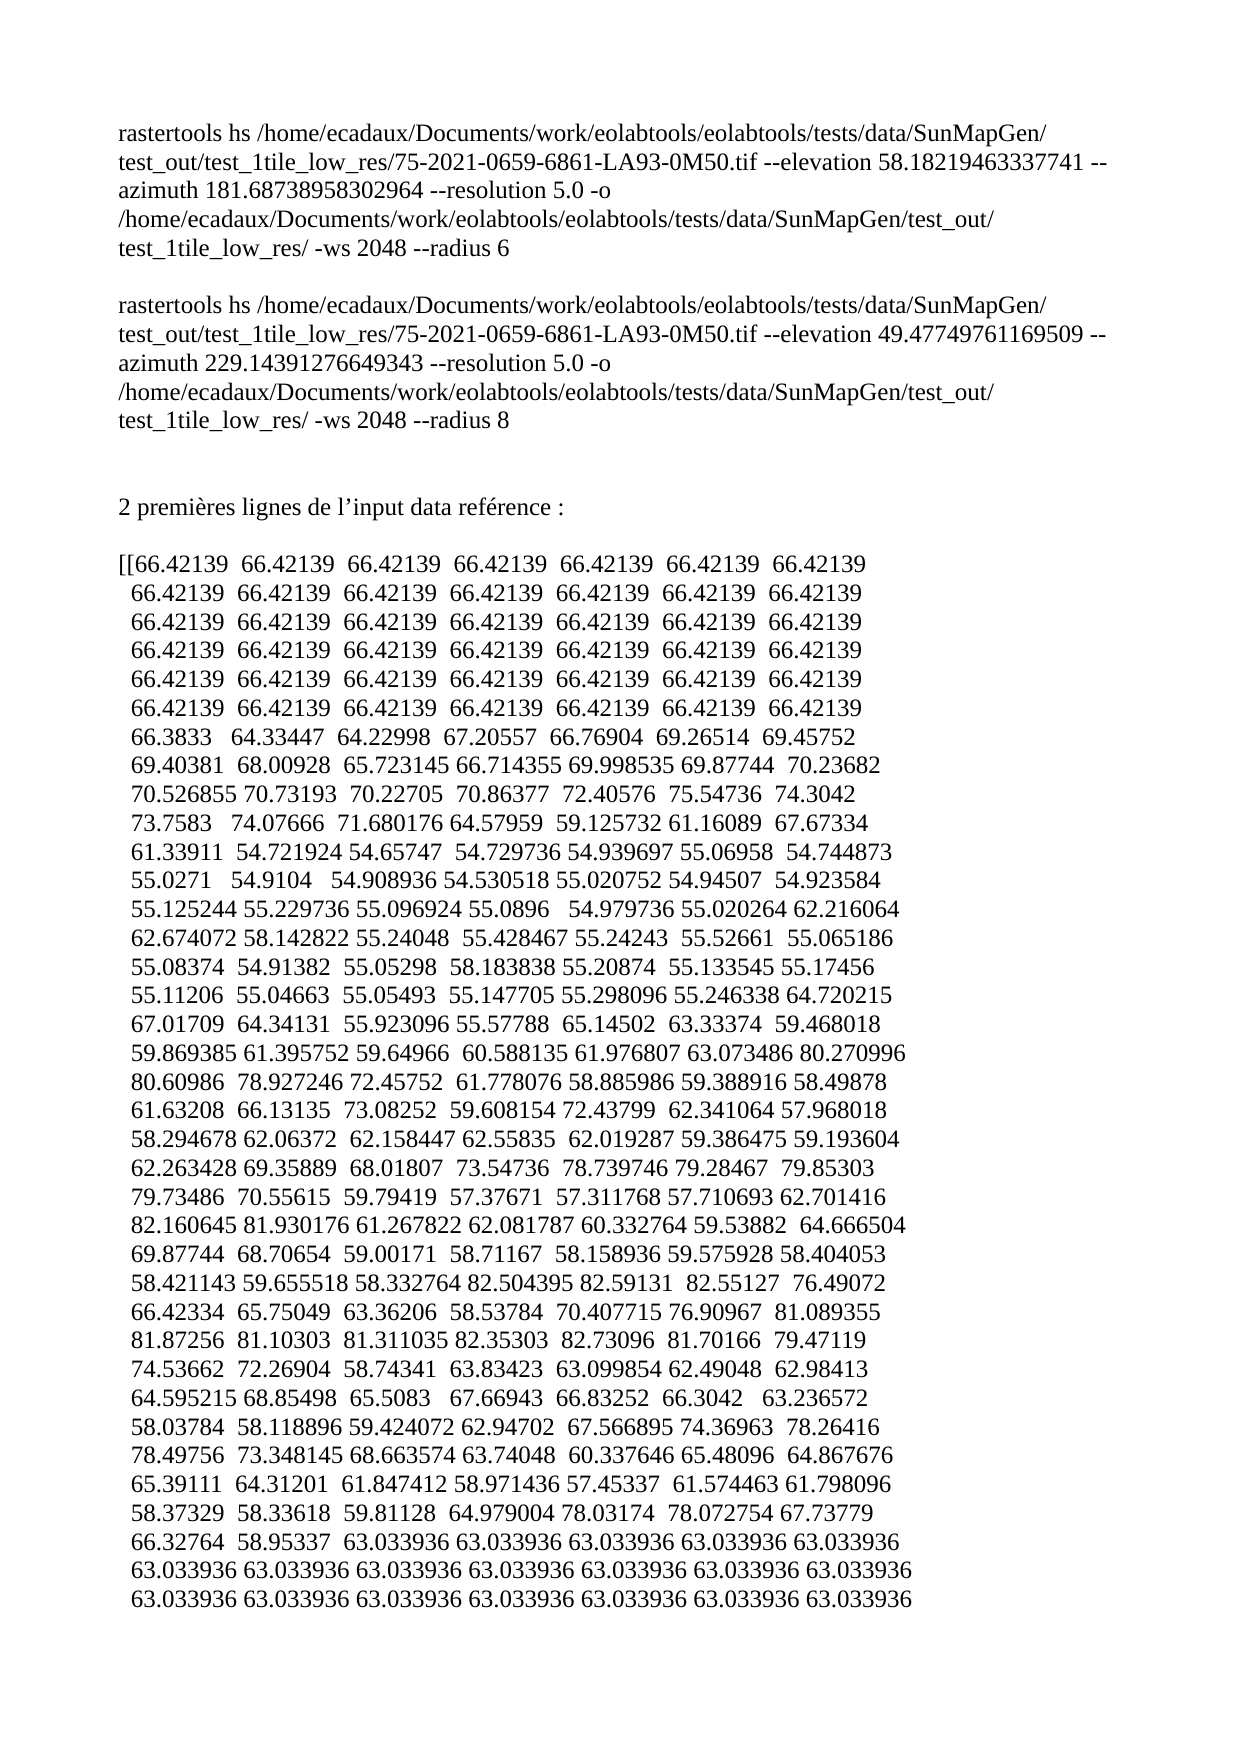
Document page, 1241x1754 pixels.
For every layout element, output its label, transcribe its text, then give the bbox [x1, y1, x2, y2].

text 55.11206 55.04663 55.05493 55.147705 55.298096 55.246338 64.720215 [118, 981, 1122, 1009]
text 81.87256 81.10303 81.311035 82.35303 82.73096 81.70166 79.47119 [118, 1326, 1122, 1354]
text 69.87744 68.70654 59.00171 58.71167 58.158936 59.575928 58.404053 [118, 1239, 1122, 1268]
text [[66.42139 66.42139 66.42139 66.42139 66.42139 66.42139 66.42139 [118, 549, 1122, 578]
text 70.526855 70.73193 70.22705 70.86377 72.40576 75.54736 74.3042 [118, 779, 1122, 808]
text 66.42139 66.42139 66.42139 66.42139 66.42139 66.42139 66.42139 [118, 693, 1122, 722]
text 66.42139 66.42139 66.42139 66.42139 66.42139 66.42139 66.42139 [118, 607, 1122, 636]
text 66.42139 66.42139 66.42139 66.42139 66.42139 66.42139 66.42139 [118, 636, 1122, 664]
text 66.42139 66.42139 66.42139 66.42139 66.42139 66.42139 66.42139 [118, 578, 1122, 607]
text 66.3833 64.33447 64.22998 67.20557 66.76904 69.26514 69.45752 [118, 722, 1122, 751]
text 63.033936 63.033936 63.033936 63.033936 63.033936 63.033936 63.033936 [118, 1584, 1122, 1613]
text 63.033936 63.033936 63.033936 63.033936 63.033936 63.033936 63.033936 [118, 1556, 1122, 1584]
text 62.674072 58.142822 55.24048 55.428467 55.24243 55.52661 55.065186 [118, 923, 1122, 952]
text 69.40381 68.00928 65.723145 66.714355 69.998535 69.87744 70.23682 [118, 751, 1122, 779]
text 67.01709 64.34131 55.923096 55.57788 65.14502 63.33374 59.468018 [118, 1009, 1122, 1038]
text 2 premières lignes de l’input data reférence : [118, 492, 1122, 521]
text 62.263428 69.35889 68.01807 73.54736 78.739746 79.28467 79.85303 [118, 1153, 1122, 1182]
text 61.63208 66.13135 73.08252 59.608154 72.43799 62.341064 57.968018 [118, 1096, 1122, 1124]
text 80.60986 78.927246 72.45752 61.778076 58.885986 59.388916 58.49878 [118, 1067, 1122, 1096]
text 82.160645 81.930176 61.267822 62.081787 60.332764 59.53882 64.666504 [118, 1211, 1122, 1239]
text 74.53662 72.26904 58.74341 63.83423 63.099854 62.49048 62.98413 [118, 1354, 1122, 1383]
text 58.294678 62.06372 62.158447 62.55835 62.019287 59.386475 59.193604 [118, 1124, 1122, 1153]
text 55.0271 54.9104 54.908936 54.530518 55.020752 54.94507 54.923584 [118, 866, 1122, 894]
text 58.37329 58.33618 59.81128 64.979004 78.03174 78.072754 67.73779 [118, 1498, 1122, 1527]
text 73.7583 74.07666 71.680176 64.57959 59.125732 61.16089 67.67334 [118, 808, 1122, 837]
text 55.08374 54.91382 55.05298 58.183838 55.20874 55.133545 55.17456 [118, 952, 1122, 981]
text 78.49756 73.348145 68.663574 63.74048 60.337646 65.48096 64.867676 [118, 1441, 1122, 1469]
text 55.125244 55.229736 55.096924 55.0896 54.979736 55.020264 62.216064 [118, 894, 1122, 923]
text 66.32764 58.95337 63.033936 63.033936 63.033936 63.033936 63.033936 [118, 1527, 1122, 1556]
text 65.39111 64.31201 61.847412 58.971436 57.45337 61.574463 61.798096 [118, 1469, 1122, 1498]
text rastertools hs /home/ecadaux/Documents/work/eolabtools/eolabtools/tests/data/SunMapGen/test_out/test_1tile_low_res/75-2021-0659-6861-LA93-0M50.tif --elevation 58.18219463337741 --azimuth 181.68738958302964 --resolution 5.0 -o /home/ecadaux/Documents/work/eolabtools/eolabtools/tests/data/SunMapGen/test_out/test_1tile_low_res/ -ws 2048 --radius 6 [118, 118, 1122, 262]
text 59.869385 61.395752 59.64966 60.588135 61.976807 63.073486 80.270996 [118, 1038, 1122, 1067]
text 66.42334 65.75049 63.36206 58.53784 70.407715 76.90967 81.089355 [118, 1297, 1122, 1326]
text 61.33911 54.721924 54.65747 54.729736 54.939697 55.06958 54.744873 [118, 837, 1122, 866]
text 64.595215 68.85498 65.5083 67.66943 66.83252 66.3042 63.236572 [118, 1383, 1122, 1412]
text 79.73486 70.55615 59.79419 57.37671 57.311768 57.710693 62.701416 [118, 1182, 1122, 1211]
text 58.03784 58.118896 59.424072 62.94702 67.566895 74.36963 78.26416 [118, 1412, 1122, 1441]
text 66.42139 66.42139 66.42139 66.42139 66.42139 66.42139 66.42139 [118, 664, 1122, 693]
text 58.421143 59.655518 58.332764 82.504395 82.59131 82.55127 76.49072 [118, 1268, 1122, 1297]
text rastertools hs /home/ecadaux/Documents/work/eolabtools/eolabtools/tests/data/SunMapGen/test_out/test_1tile_low_res/75-2021-0659-6861-LA93-0M50.tif --elevation 49.47749761169509 --azimuth 229.14391276649343 --resolution 5.0 -o /home/ecadaux/Documents/work/eolabtools/eolabtools/tests/data/SunMapGen/test_out/test_1tile_low_res/ -ws 2048 --radius 8 [118, 291, 1122, 434]
